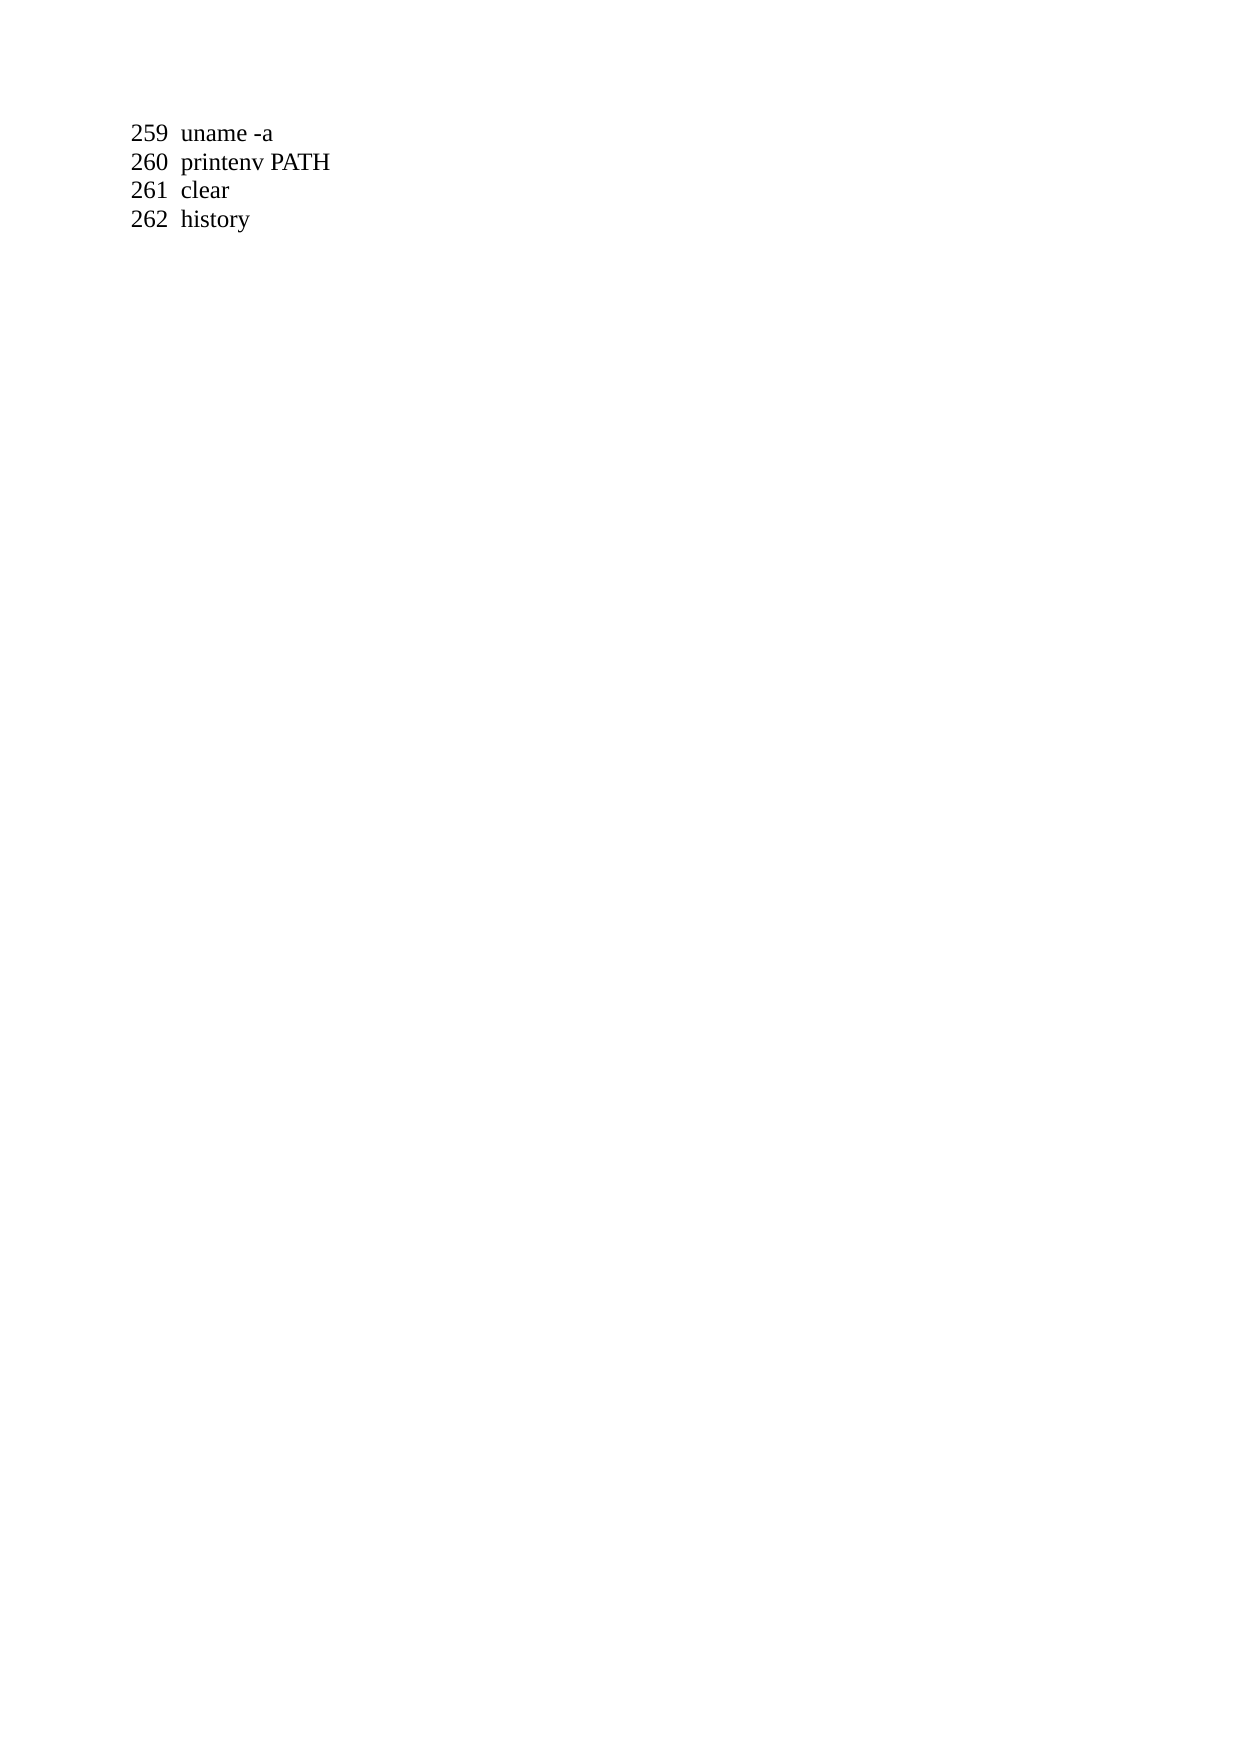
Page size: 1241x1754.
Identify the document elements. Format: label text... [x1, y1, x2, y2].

text 261 clear [118, 176, 1122, 204]
text 260 printenv PATH [118, 147, 1122, 176]
text 262 history [118, 204, 1122, 233]
text 259 uname -a [118, 118, 1122, 147]
